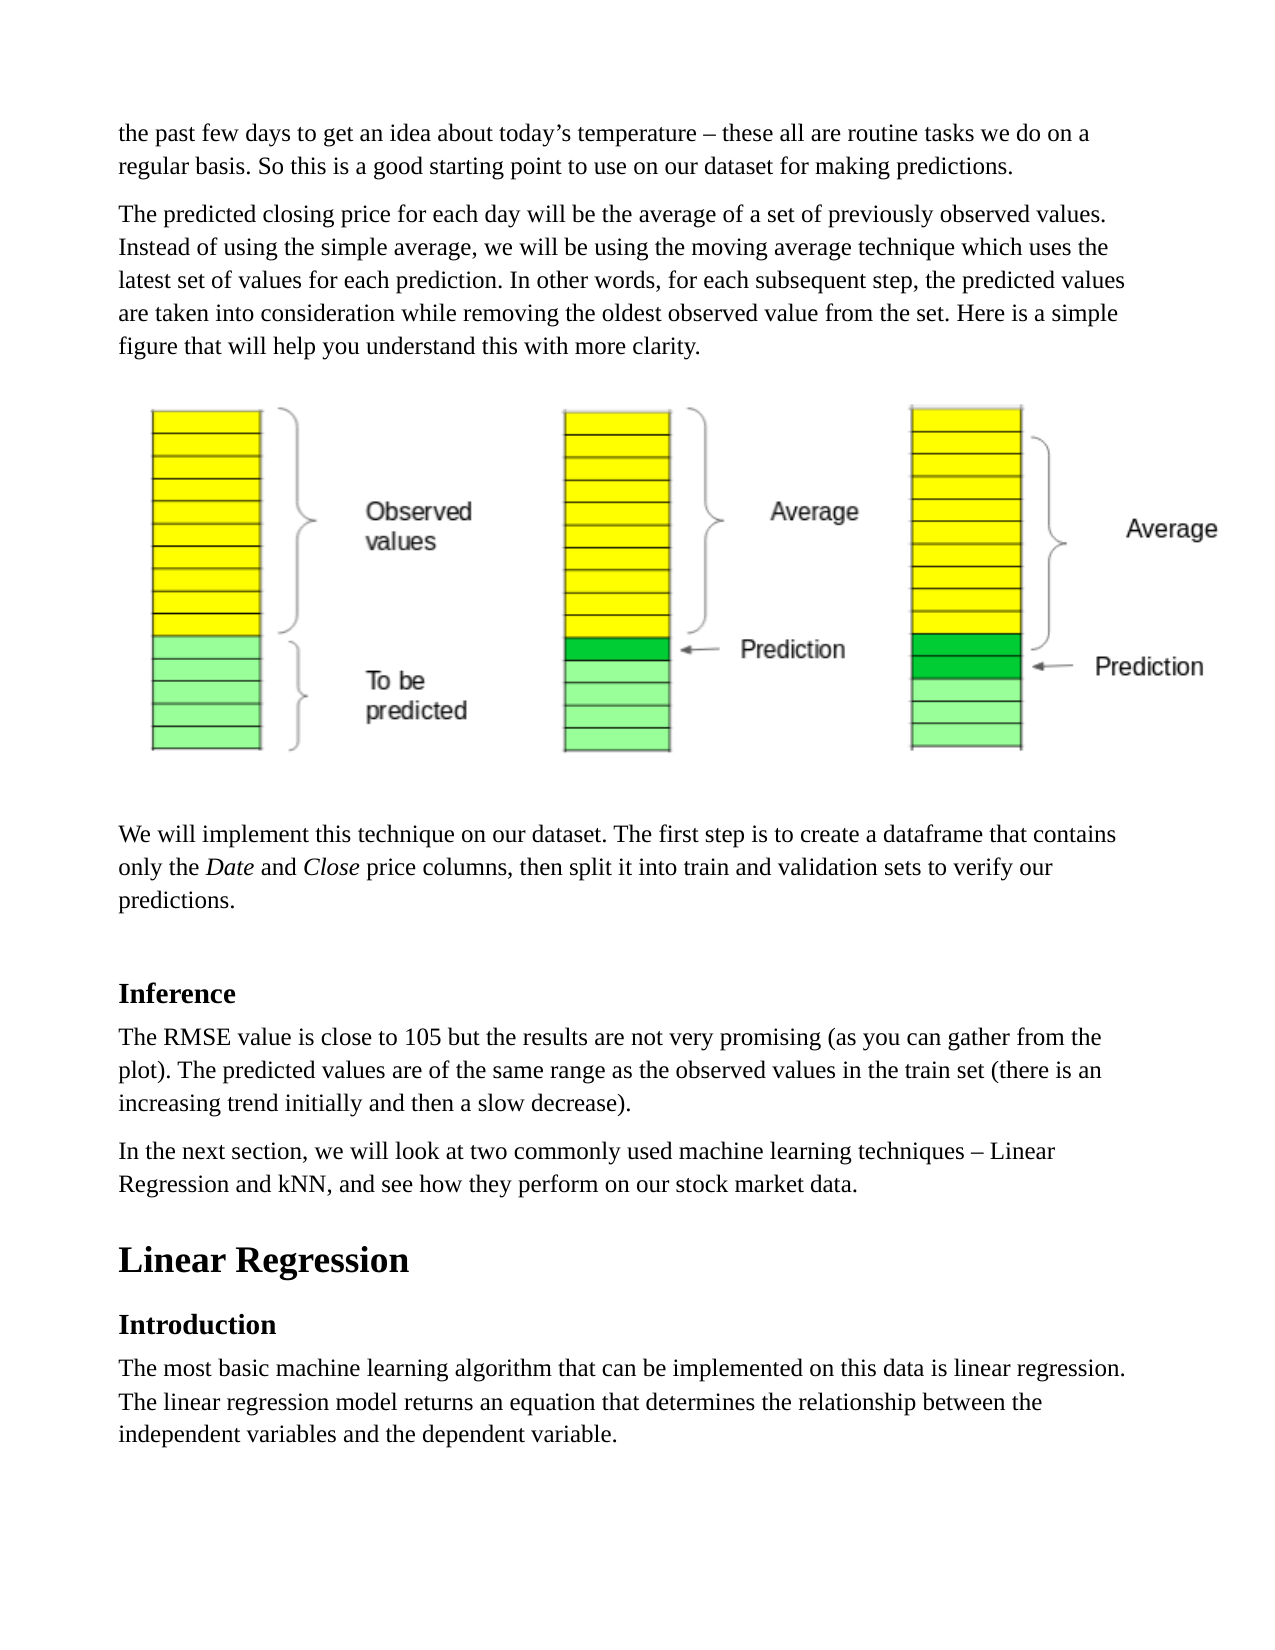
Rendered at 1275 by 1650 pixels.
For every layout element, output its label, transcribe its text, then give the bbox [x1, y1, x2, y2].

subtitle Introduction [118, 1307, 1157, 1341]
subtitle Inference [118, 976, 1157, 1010]
text the past few days to get an idea about today’s temperature – these all are routine tasks we do on a regular basis. So this is a good starting point to use on our dataset for making predictions. [118, 118, 1157, 180]
text We will implement this technique on our dataset. The first step is to create a dataframe that contains only the Date and Close price columns, then split it into train and validation sets to verify our predictions. [118, 819, 1157, 914]
text The most basic machine learning algorithm that can be implemented on this data is linear regression. The linear regression model returns an equation that determines the relationship between the independent variables and the dependent variable. [118, 1353, 1157, 1448]
text The RMSE value is close to 105 but the results are not very promising (as you can gather from the plot). The predicted values are of the same range as the observed values in the train set (there is an increasing trend initially and then a slow decrease). [118, 1022, 1157, 1117]
text The predicted closing price for each day will be the average of a set of previously observed values. Instead of using the simple average, we will be using the moving average technique which uses the latest set of values for each prediction. In other words, for each subsequent step, the predicted values are taken into consideration while removing the oldest observed value from the set. Here is a simple figure that will help you understand this with more clarity. [118, 199, 1157, 359]
text In the next section, we will look at two commonly used machine learning techniques – Linear Regression and kNN, and see how they perform on our stock market data. [118, 1136, 1157, 1198]
picture [118, 378, 1250, 801]
subtitle Linear Regression [118, 1237, 1157, 1280]
